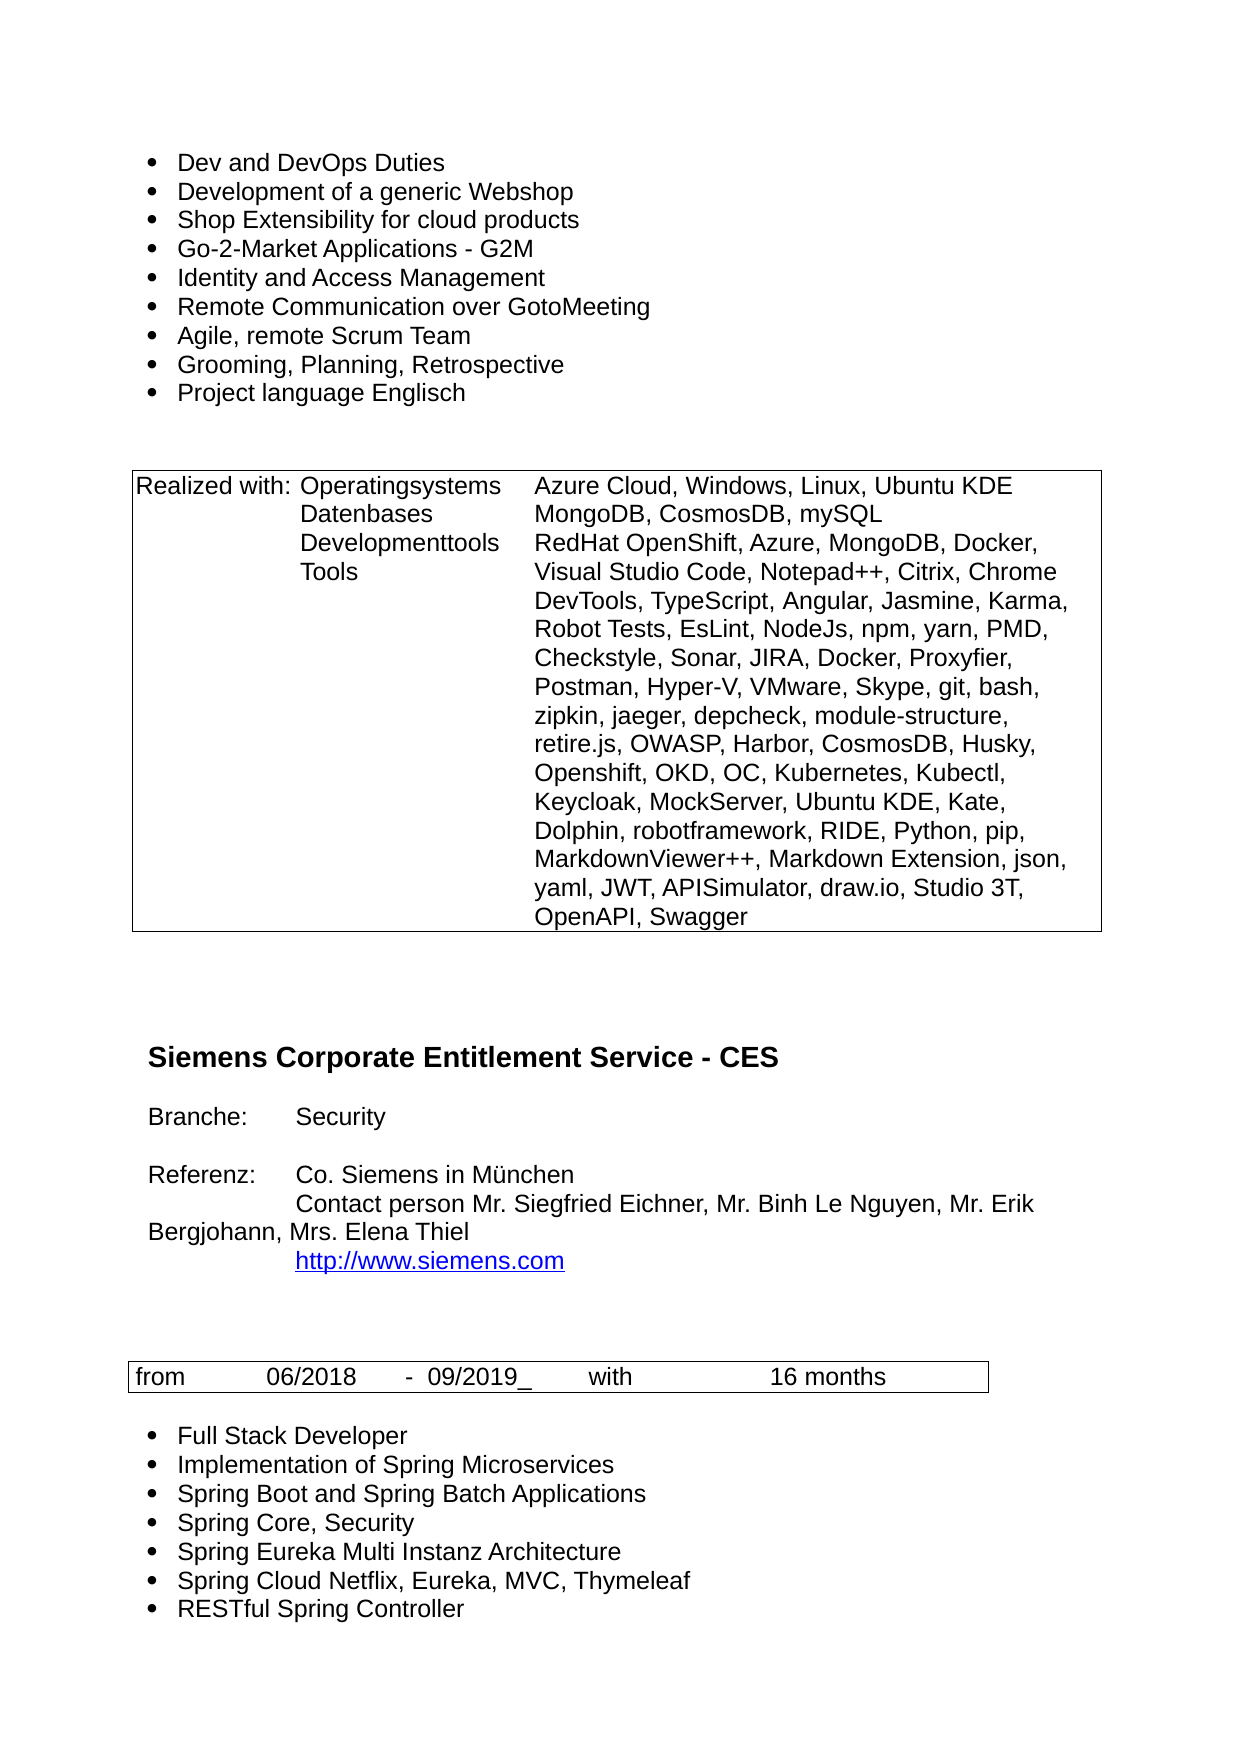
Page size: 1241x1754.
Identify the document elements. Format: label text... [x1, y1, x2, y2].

list Shop Extensibility for cloud products [148, 205, 1104, 234]
list Implementation of Spring Microservices [148, 1450, 1104, 1479]
table_header 16 months [762, 1362, 988, 1392]
list RESTful Spring Controller [148, 1594, 1104, 1623]
table_cell Developmenttools Tools [297, 528, 531, 931]
list Project language Englisch [148, 378, 1104, 407]
text Branche: Security [148, 1102, 1104, 1131]
list Spring Core, Security [148, 1508, 1104, 1537]
subtitle Siemens Corporate Entitlement Service - CES [148, 1040, 1104, 1073]
text http://www.siemens.com [221, 1246, 1104, 1275]
table_header Realized with: [133, 471, 297, 528]
list Agile, remote Scrum Team [148, 321, 1104, 349]
list Identity and Access Management [148, 263, 1104, 292]
table_header with [581, 1362, 762, 1392]
table_header from [129, 1362, 259, 1392]
table_cell RedHat OpenShift, Azure, MongoDB, Docker, Visual Studio Code, Notepad++, Citrix, Chrome DevTools, TypeScript, Angular, Jasmine, Karma, Robot Tests, EsLint, NodeJs, npm, yarn, PMD, Checkstyle, Sonar, JIRA, Docker, Proxyfier, Postman, Hyper-V, VMware, Skype, git, bash, zipkin, jaeger, depcheck, module-structure, retire.js, OWASP, Harbor, CosmosDB, Husky, Openshift, OKD, OC, Kubernetes, Kubectl, Keycloak, MockServer, Ubuntu KDE, Kate, Dolphin, robotframework, RIDE, Python, pip, MarkdownViewer++, Markdown Extension, json, yaml, JWT, APISimulator, draw.io, Studio 3T, OpenAPI, Swagger [531, 528, 1101, 931]
table_header 09/2019_ [420, 1362, 581, 1392]
table_header 06/2018 [259, 1362, 398, 1392]
text Referenz: Co. Siemens in München [148, 1160, 1104, 1188]
list Full Stack Developer [148, 1421, 1104, 1450]
table_header - [398, 1362, 420, 1392]
table_header Azure Cloud, Windows, Linux, Ubuntu KDE MongoDB, CosmosDB, mySQL [531, 471, 1101, 528]
list Spring Boot and Spring Batch Applications [148, 1479, 1104, 1508]
table_cell [133, 528, 297, 931]
list Spring Eureka Multi Instanz Architecture [148, 1537, 1104, 1566]
list Grooming, Planning, Retrospective [148, 349, 1104, 378]
list Go-2-Market Applications - G2M [148, 234, 1104, 263]
text Contact person Mr. Siegfried Eichner, Mr. Binh Le Nguyen, Mr. Erik Bergjohann, Mrs. Elena Thiel [148, 1188, 1104, 1246]
list Spring Cloud Netflix, Eureka, MVC, Thymeleaf [148, 1566, 1104, 1594]
list Remote Communication over GotoMeeting [148, 292, 1104, 321]
table_header Operatingsystems Datenbases [297, 471, 531, 528]
list Dev and DevOps Duties [148, 148, 1104, 176]
list Development of a generic Webshop [148, 176, 1104, 205]
